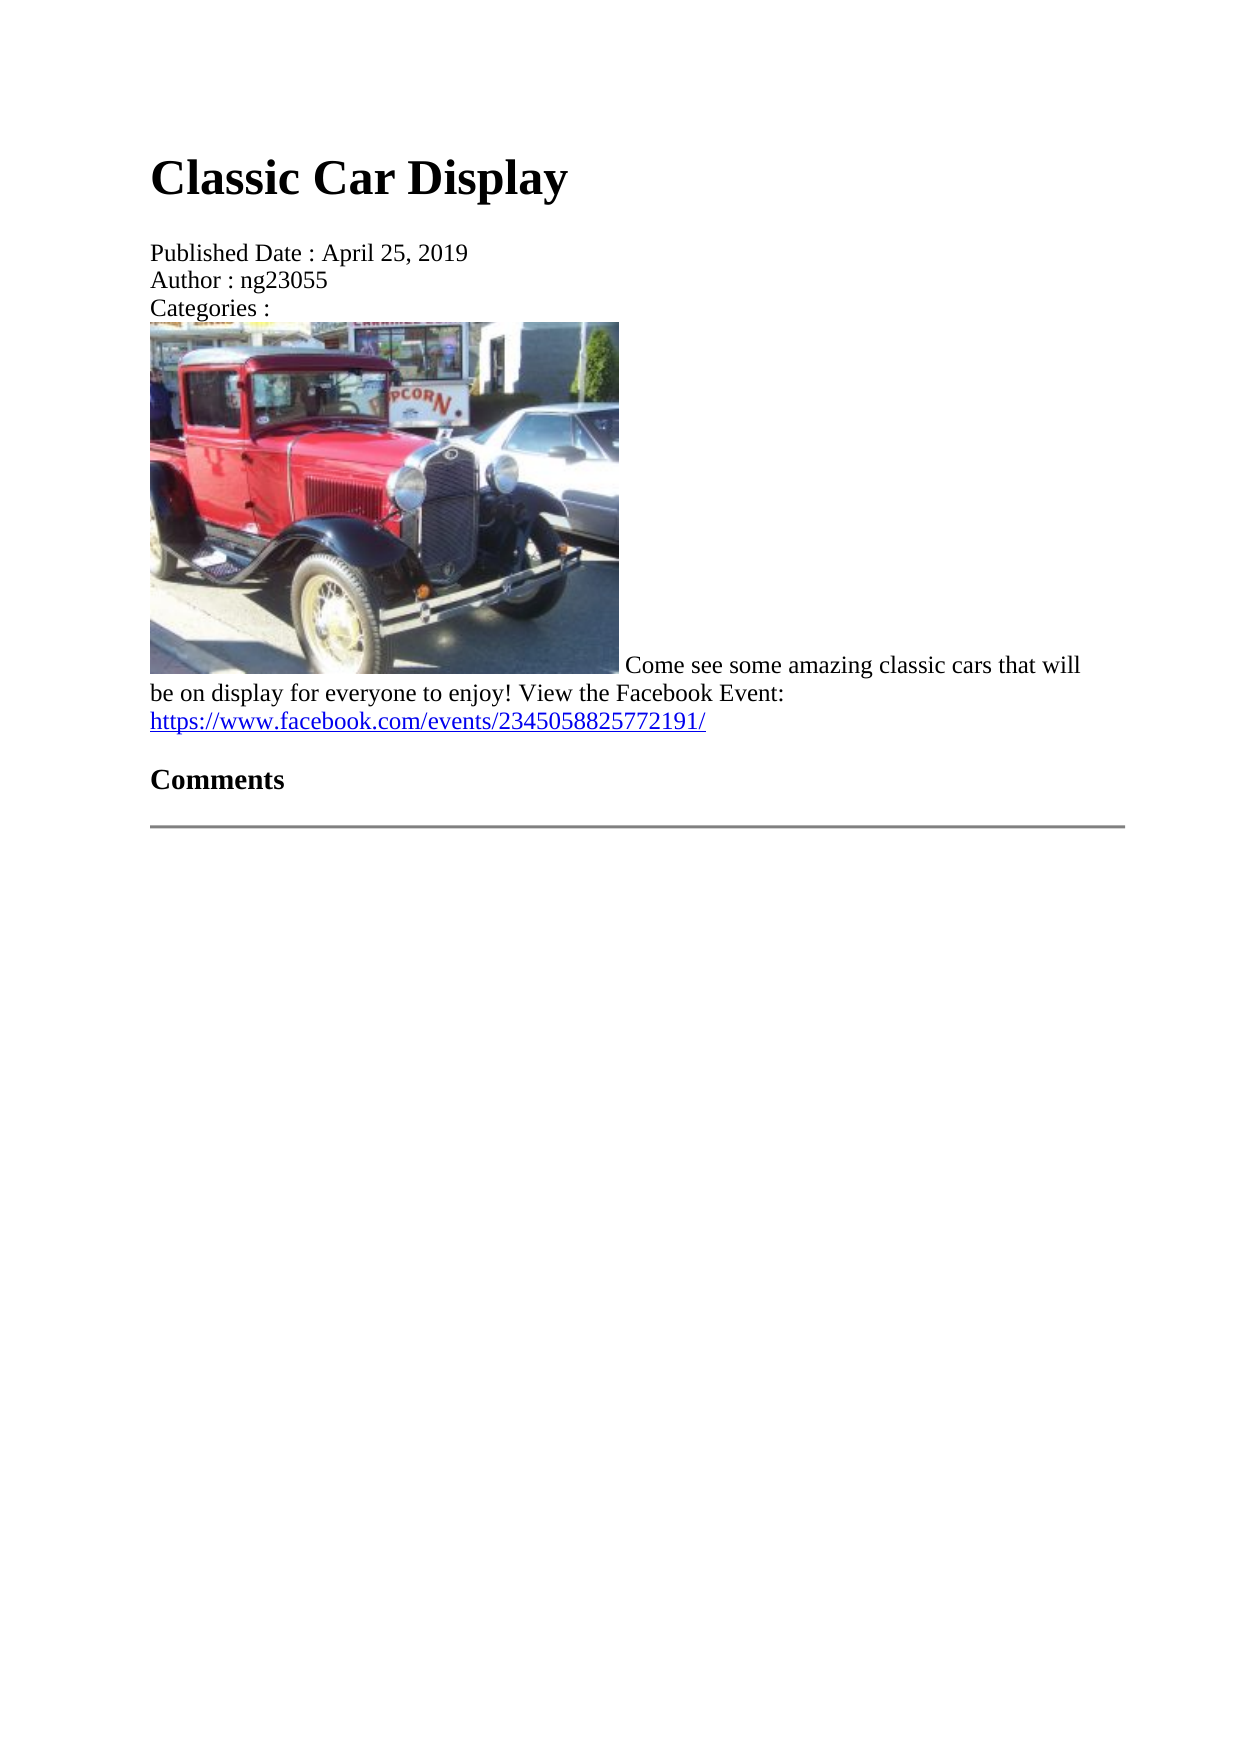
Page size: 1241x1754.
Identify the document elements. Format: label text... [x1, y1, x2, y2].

subtitle Classic Car Display [150, 150, 1090, 205]
text Published Date : April 25, 2019 Author : ng23055 Categories : Come see some amazing classic cars that will be on display for everyone to enjoy! View the Facebook Event: https://www.facebook.com/events/2345058825772191/ [150, 239, 1090, 734]
subtitle Comments [150, 764, 1090, 796]
picture [150, 322, 619, 674]
